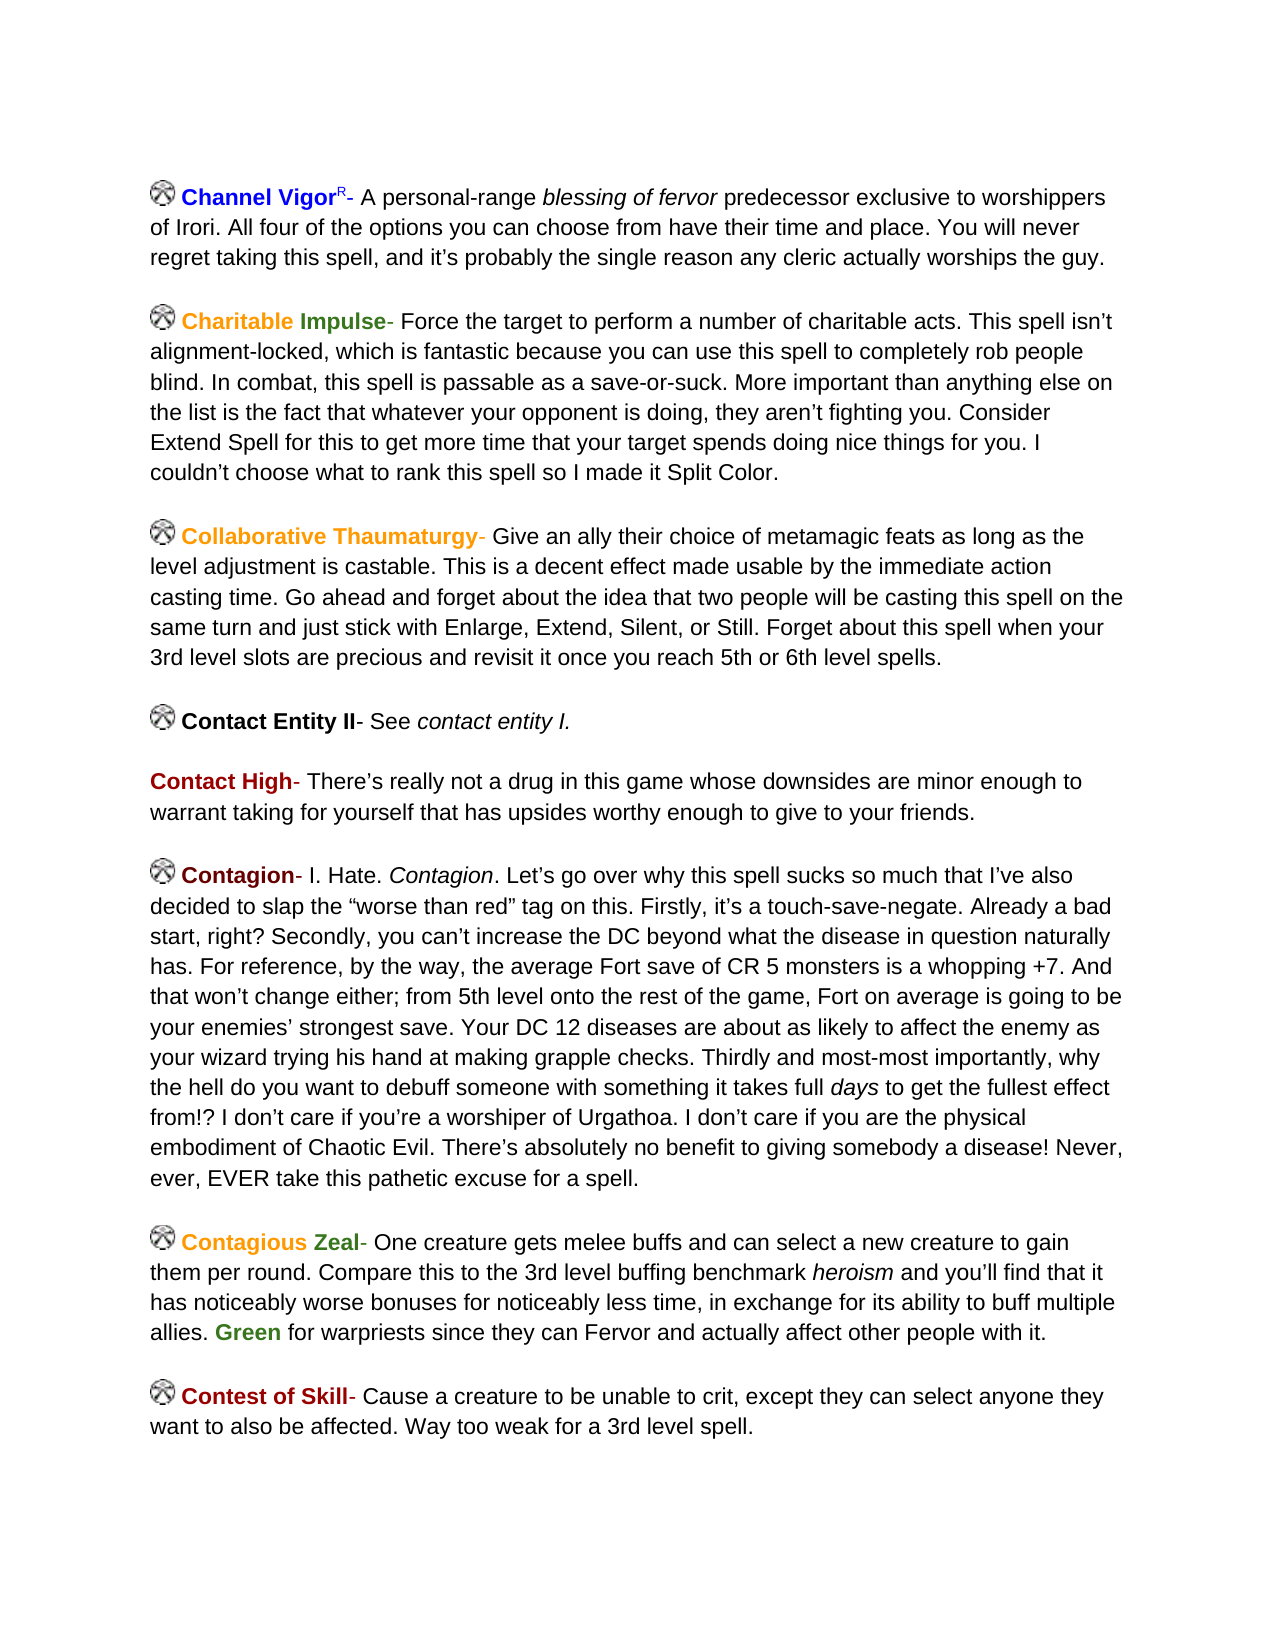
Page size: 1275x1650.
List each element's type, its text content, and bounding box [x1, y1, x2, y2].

text Collaborative Thaumaturgy- Give an ally their choice of metamagic feats as long as the level adjustment is castable. This is a decent effect made usable by the immediate action casting time. Go ahead and forget about the idea that two people will be casting this spell on the same turn and just stick with Enlarge, Extend, Silent, or Still. Forget about this spell when your 3rd level slots are precious and revisit it once you reach 5th or 6th level spells. [150, 519, 1125, 670]
picture [150, 1225, 175, 1250]
text Contact High- There’s really not a drug in this game whose downsides are minor enough to warrant taking for yourself that has upsides worthy enough to give to your friends. [150, 768, 1125, 825]
text Charitable Impulse- Force the target to perform a number of charitable acts. This spell isn’t alignment-locked, which is fantastic because you can use this spell to completely rob people blind. In combat, this spell is passable as a save-or-suck. More important than anything else on the list is the fact that whatever your opponent is doing, they aren’t fighting you. Consider Extend Spell for this to get more time that your target spends doing nice things for you. I couldn’t choose what to rank this spell so I made it Split Color. [150, 304, 1125, 486]
text Contagious Zeal- One creature gets melee buffs and can select a new creature to gain them per round. Compare this to the 3rd level buffing benchmark heroism and you’ll find that it has noticeably worse bonuses for noticeably less time, in exchange for its ability to buff multiple allies. Green for warpriests since they can Fervor and actually affect other people with it. [150, 1225, 1125, 1346]
picture [150, 304, 175, 330]
picture [150, 519, 175, 545]
text Contagion- I. Hate. Contagion. Let’s go over why this spell sucks so much that I’ve also decided to slap the “worse than red” tag on this. Firstly, it’s a touch-save-negate. Already a bad start, right? Secondly, you can’t increase the DC beyond what the disease in question naturally has. For reference, by the way, the average Fort save of CR 5 monsters is a whopping +7. And that won’t change either; from 5th level onto the rest of the game, Fort on average is going to be your enemies’ strongest save. Your DC 12 diseases are about as likely to affect the enemy as your wizard trying his hand at making grapple checks. Thirdly and most-most importantly, why the hell do you want to debuff someone with something it takes full days to get the fullest effect from!? I don’t care if you’re a worshiper of Urgathoa. I don’t care if you are the physical embodiment of Chaotic Evil. There’s absolutely no benefit to giving somebody a disease! Never, ever, EVER take this pathetic excuse for a spell. [150, 859, 1125, 1191]
picture [150, 180, 175, 206]
picture [150, 704, 175, 730]
text Channel VigorR- A personal-range blessing of fervor predecessor exclusive to worshippers of Irori. All four of the options you can choose from have their time and place. You will never regret taking this spell, and it’s probably the single reason any cleric actually worships the guy. [150, 180, 1125, 271]
text Contact Entity II- See contact entity I. [150, 704, 1125, 734]
picture [150, 1379, 175, 1405]
picture [150, 858, 175, 884]
text Contest of Skill- Cause a creature to be unable to crit, except they can select anyone they want to also be affected. Way too weak for a 3rd level spell. [150, 1379, 1125, 1440]
